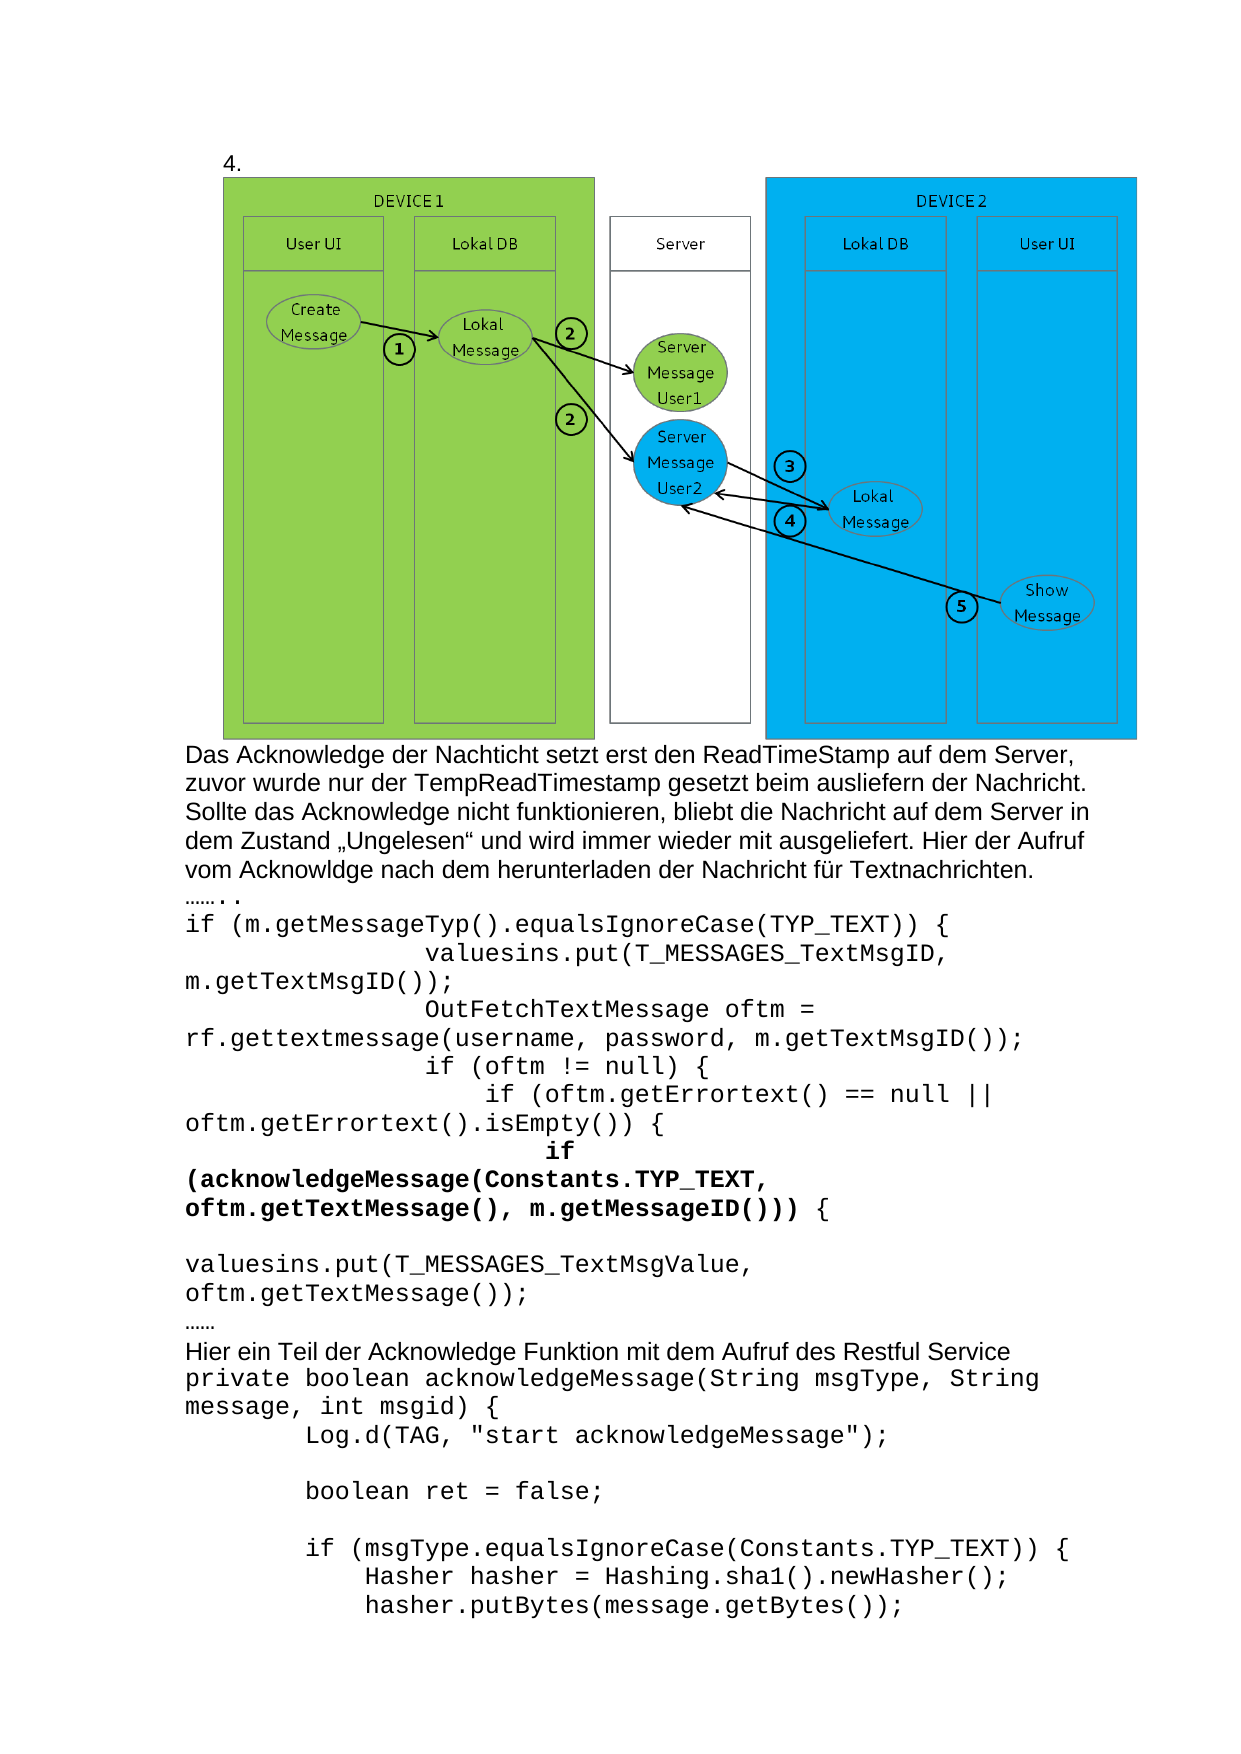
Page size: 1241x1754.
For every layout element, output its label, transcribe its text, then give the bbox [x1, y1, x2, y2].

list if (msgType.equalsIgnoreCase(Constants.TYP_TEXT)) { [185, 1536, 1093, 1564]
list Hier ein Teil der Acknowledge Funktion mit dem Aufruf des Restful Service [185, 1337, 1093, 1366]
list if (m.getMessageTyp().equalsIgnoreCase(TYP_TEXT)) { [185, 912, 1093, 940]
list OutFetchTextMessage oftm = rf.gettextmessage(username, password, m.getTextMsgID()); [185, 997, 1093, 1053]
list if (oftm.getErrortext() == null || oftm.getErrortext().isEmpty()) { [185, 1082, 1093, 1138]
list boolean ret = false; [185, 1479, 1093, 1507]
list hasher.putBytes(message.getBytes()); [185, 1592, 1093, 1621]
list valuesins.put(T_MESSAGES_TextMsgValue, oftm.getTextMessage()); [185, 1223, 1093, 1308]
list Hasher hasher = Hashing.sha1().newHasher(); [185, 1564, 1093, 1592]
list if (acknowledgeMessage(Constants.TYP_TEXT, oftm.getTextMessage(), m.getMessageID())) { [185, 1138, 1093, 1223]
list valuesins.put(T_MESSAGES_TextMsgID, m.getTextMsgID()); [185, 940, 1093, 997]
list Das Acknowledge der Nachticht setzt erst den ReadTimeStamp auf dem Server, zuvor wurde nur der TempReadTimestamp gesetzt beim ausliefern der Nachricht. Sollte das Acknowledge nicht funktionieren, bliebt die Nachricht auf dem Server in dem Zustand „Ungelesen“ und wird immer wieder mit ausgeliefert. Hier der Aufruf vom Acknowldge nach dem herunterladen der Nachricht für Textnachrichten. [185, 740, 1093, 883]
list if (oftm != null) { [185, 1053, 1093, 1082]
list private boolean acknowledgeMessage(String msgType, String message, int msgid) { [185, 1366, 1093, 1422]
list …….. [185, 883, 1093, 912]
list …… [185, 1308, 1093, 1337]
list Log.d(TAG, "start acknowledgeMessage"); [185, 1422, 1093, 1451]
